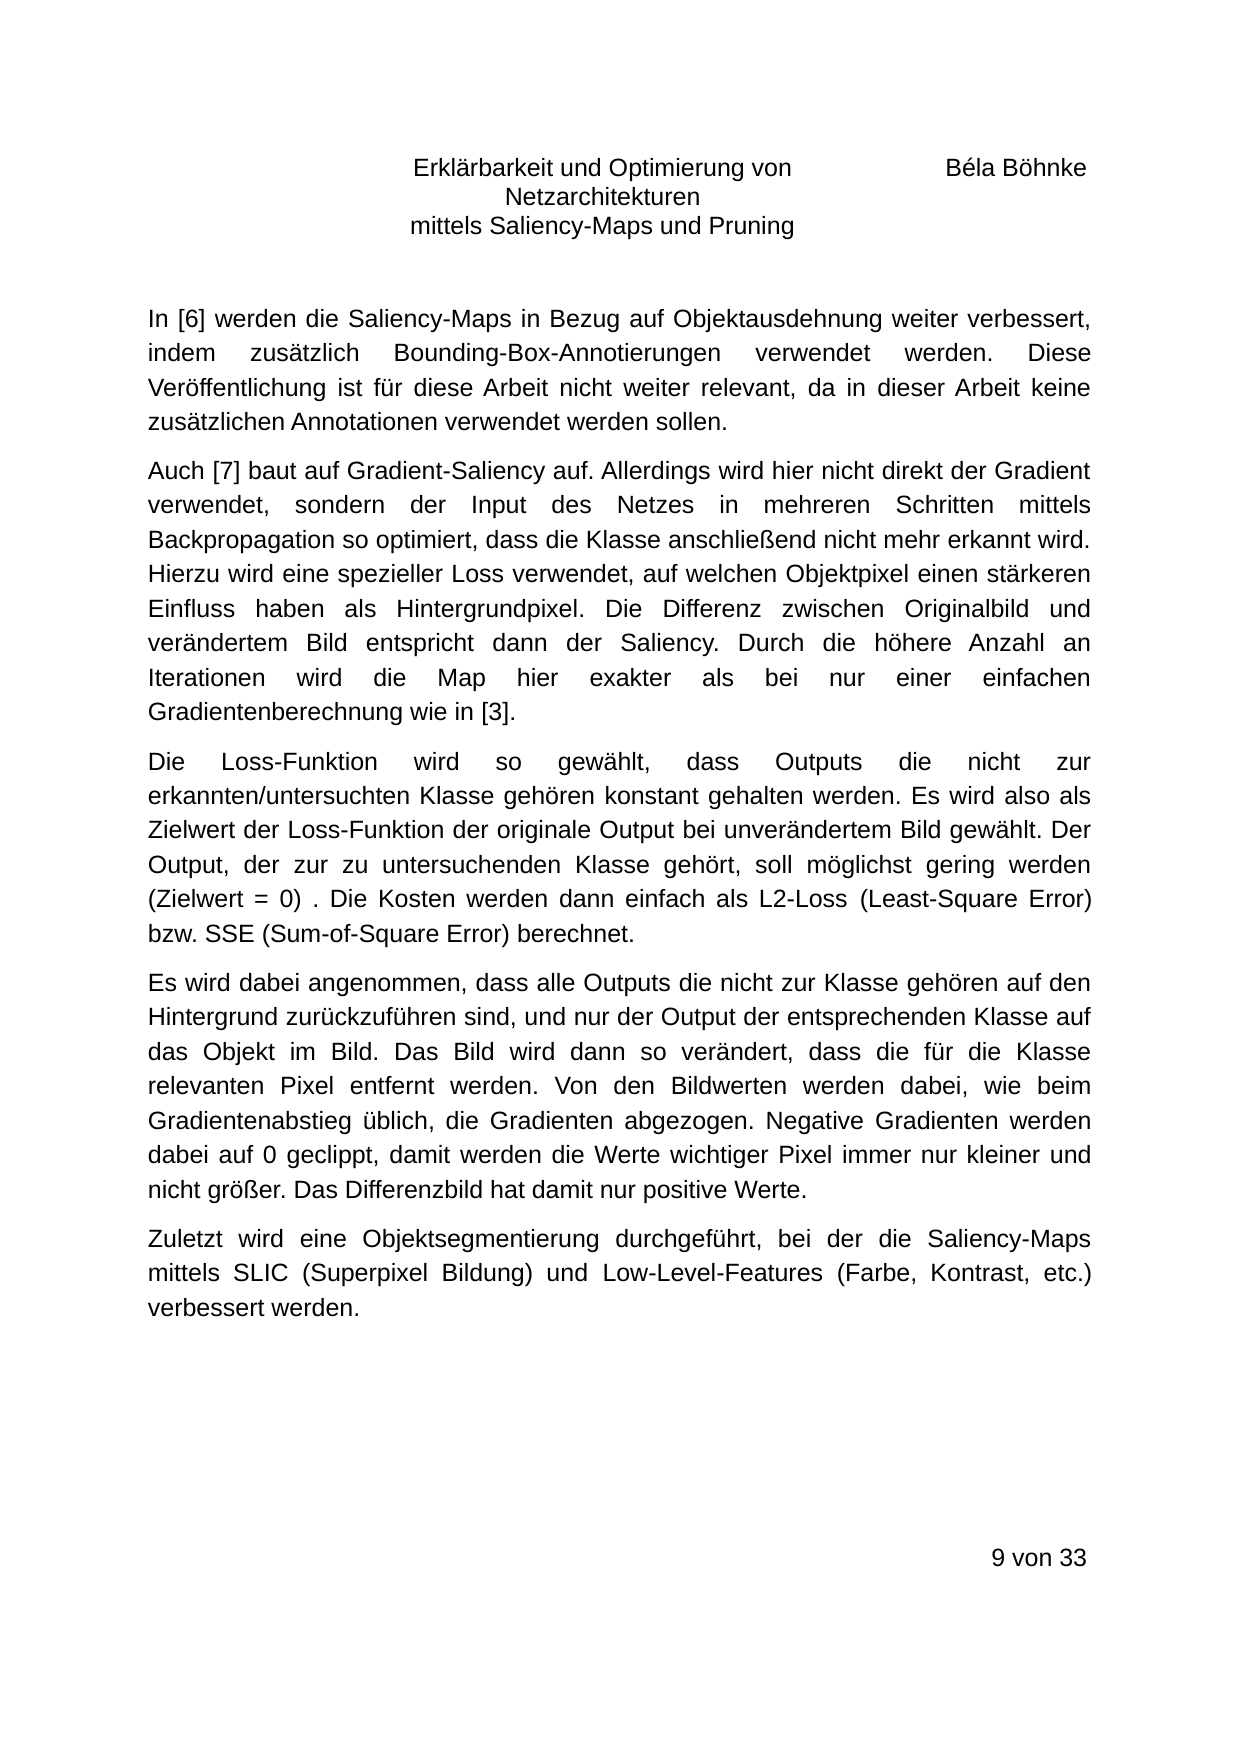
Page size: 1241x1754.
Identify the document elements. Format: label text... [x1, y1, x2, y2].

text In [6] werden die Saliency-Maps in Bezug auf Objektausdehnung weiter verbessert, indem zusätzlich Bounding-Box-Annotierungen verwendet werden. Diese Veröffentlichung ist für diese Arbeit nicht weiter relevant, da in dieser Arbeit keine zusätzlichen Annotationen verwendet werden sollen. [148, 303, 1093, 436]
text Zuletzt wird eine Objektsegmentierung durchgeführt, bei der die Saliency-Maps mittels SLIC (Superpixel Bildung) und Low-Level-Features (Farbe, Kontrast, etc.) verbessert werden. [148, 1224, 1093, 1322]
text Die Loss-Funktion wird so gewählt, dass Outputs die nicht zur erkannten/untersuchten Klasse gehören konstant gehalten werden. Es wird also als Zielwert der Loss-Funktion der originale Output bei unverändertem Bild gewählt. Der Output, der zur zu untersuchenden Klasse gehört, soll möglichst gering werden (Zielwert = 0) . Die Kosten werden dann einfach als L2-Loss (Least-Square Error) bzw. SSE (Sum-of-Square Error) berechnet. [148, 746, 1093, 948]
text Es wird dabei angenommen, dass alle Outputs die nicht zur Klasse gehören auf den Hintergrund zurückzuführen sind, und nur der Output der entsprechenden Klasse auf das Objekt im Bild. Das Bild wird dann so verändert, dass die für die Klasse relevanten Pixel entfernt werden. Von den Bildwerten werden dabei, wie beim Gradientenabstieg üblich, die Gradienten abgezogen. Negative Gradienten werden dabei auf 0 geclippt, damit werden die Werte wichtiger Pixel immer nur kleiner und nicht größer. Das Differenzbild hat damit nur positive Werte. [148, 968, 1093, 1203]
text Auch [7] baut auf Gradient-Saliency auf. Allerdings wird hier nicht direkt der Gradient verwendet, sondern der Input des Netzes in mehreren Schritten mittels Backpropagation so optimiert, dass die Klasse anschließend nicht mehr erkannt wird. Hierzu wird eine spezieller Loss verwendet, auf welchen Objektpixel einen stärkeren Einfluss haben als Hintergrundpixel. Die Differenz zwischen Originalbild und verändertem Bild entspricht dann der Saliency. Durch die höhere Anzahl an Iterationen wird die Map hier exakter als bei nur einer einfachen Gradientenberechnung wie in [3]. [148, 456, 1093, 726]
